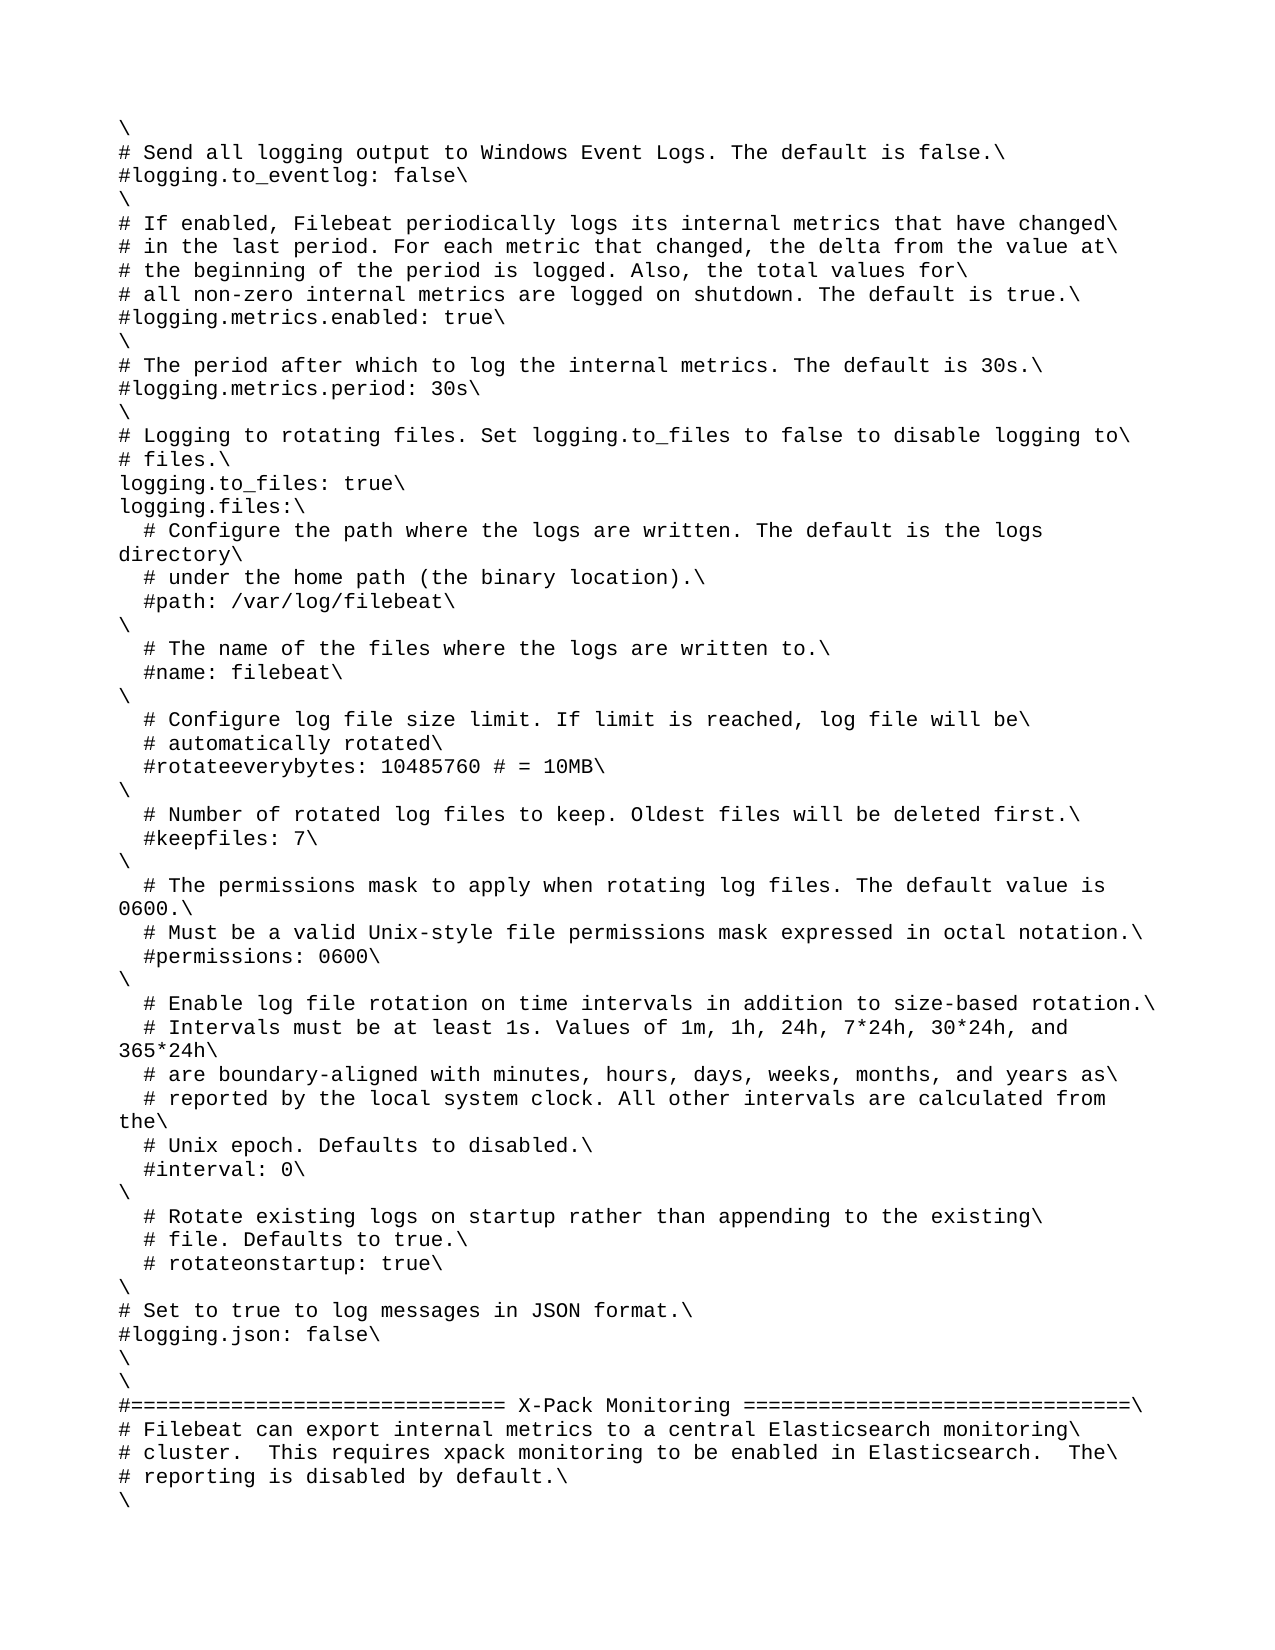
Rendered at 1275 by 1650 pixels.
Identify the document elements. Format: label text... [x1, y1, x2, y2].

text #rotateeverybytes: 10485760 # = 10MB\ [118, 757, 1157, 780]
text # The permissions mask to apply when rotating log files. The default value is 0600.\ [118, 875, 1157, 922]
text \ [118, 780, 1157, 804]
text # the beginning of the period is logged. Also, the total values for\ [118, 260, 1157, 284]
text # Unix epoch. Defaults to disabled.\ [118, 1135, 1157, 1158]
text # Number of rotated log files to keep. Oldest files will be deleted first.\ [118, 804, 1157, 827]
text \ [118, 615, 1157, 638]
text # reporting is disabled by default.\ [118, 1466, 1157, 1489]
text # in the last period. For each metric that changed, the delta from the value at\ [118, 236, 1157, 260]
text \ [118, 1348, 1157, 1371]
text # Configure log file size limit. If limit is reached, log file will be\ [118, 709, 1157, 733]
text # The name of the files where the logs are written to.\ [118, 638, 1157, 662]
text # all non-zero internal metrics are logged on shutdown. The default is true.\ [118, 284, 1157, 307]
text # automatically rotated\ [118, 733, 1157, 757]
text # rotateonstartup: true\ [118, 1253, 1157, 1277]
text # Enable log file rotation on time intervals in addition to size-based rotation.\ [118, 993, 1157, 1017]
text \ [118, 331, 1157, 354]
text # Set to true to log messages in JSON format.\ [118, 1300, 1157, 1324]
text # are boundary-aligned with minutes, hours, days, weeks, months, and years as\ [118, 1064, 1157, 1088]
text \ [118, 969, 1157, 993]
text #logging.metrics.enabled: true\ [118, 307, 1157, 331]
text #logging.metrics.period: 30s\ [118, 378, 1157, 402]
text #logging.json: false\ [118, 1324, 1157, 1348]
text \ [118, 1182, 1157, 1206]
text #permissions: 0600\ [118, 946, 1157, 969]
text # cluster. This requires xpack monitoring to be enabled in Elasticsearch. The\ [118, 1442, 1157, 1466]
text # Rotate existing logs on startup rather than appending to the existing\ [118, 1206, 1157, 1229]
text # reported by the local system clock. All other intervals are calculated from the\ [118, 1088, 1157, 1135]
text #interval: 0\ [118, 1158, 1157, 1182]
text \ [118, 1489, 1157, 1513]
text # If enabled, Filebeat periodically logs its internal metrics that have changed\ [118, 213, 1157, 236]
text # Logging to rotating files. Set logging.to_files to false to disable logging to\ [118, 426, 1157, 449]
text # Send all logging output to Windows Event Logs. The default is false.\ [118, 142, 1157, 165]
text \ [118, 189, 1157, 213]
text # file. Defaults to true.\ [118, 1229, 1157, 1253]
text #keepfiles: 7\ [118, 827, 1157, 851]
text logging.to_files: true\ [118, 473, 1157, 496]
text # under the home path (the binary location).\ [118, 567, 1157, 591]
text #name: filebeat\ [118, 662, 1157, 686]
text \ [118, 118, 1157, 142]
text # files.\ [118, 449, 1157, 473]
text # Configure the path where the logs are written. The default is the logs directory\ [118, 520, 1157, 567]
text \ [118, 686, 1157, 709]
text #logging.to_eventlog: false\ [118, 165, 1157, 189]
text \ [118, 851, 1157, 875]
text logging.files:\ [118, 496, 1157, 520]
text # The period after which to log the internal metrics. The default is 30s.\ [118, 354, 1157, 378]
text \ [118, 402, 1157, 426]
text # Must be a valid Unix-style file permissions mask expressed in octal notation.\ [118, 922, 1157, 946]
text # Filebeat can export internal metrics to a central Elasticsearch monitoring\ [118, 1419, 1157, 1442]
text #============================== X-Pack Monitoring ===============================\ [118, 1395, 1157, 1419]
text \ [118, 1371, 1157, 1395]
text # Intervals must be at least 1s. Values of 1m, 1h, 24h, 7*24h, 30*24h, and 365*24h\ [118, 1017, 1157, 1064]
text \ [118, 1277, 1157, 1300]
text #path: /var/log/filebeat\ [118, 591, 1157, 615]
